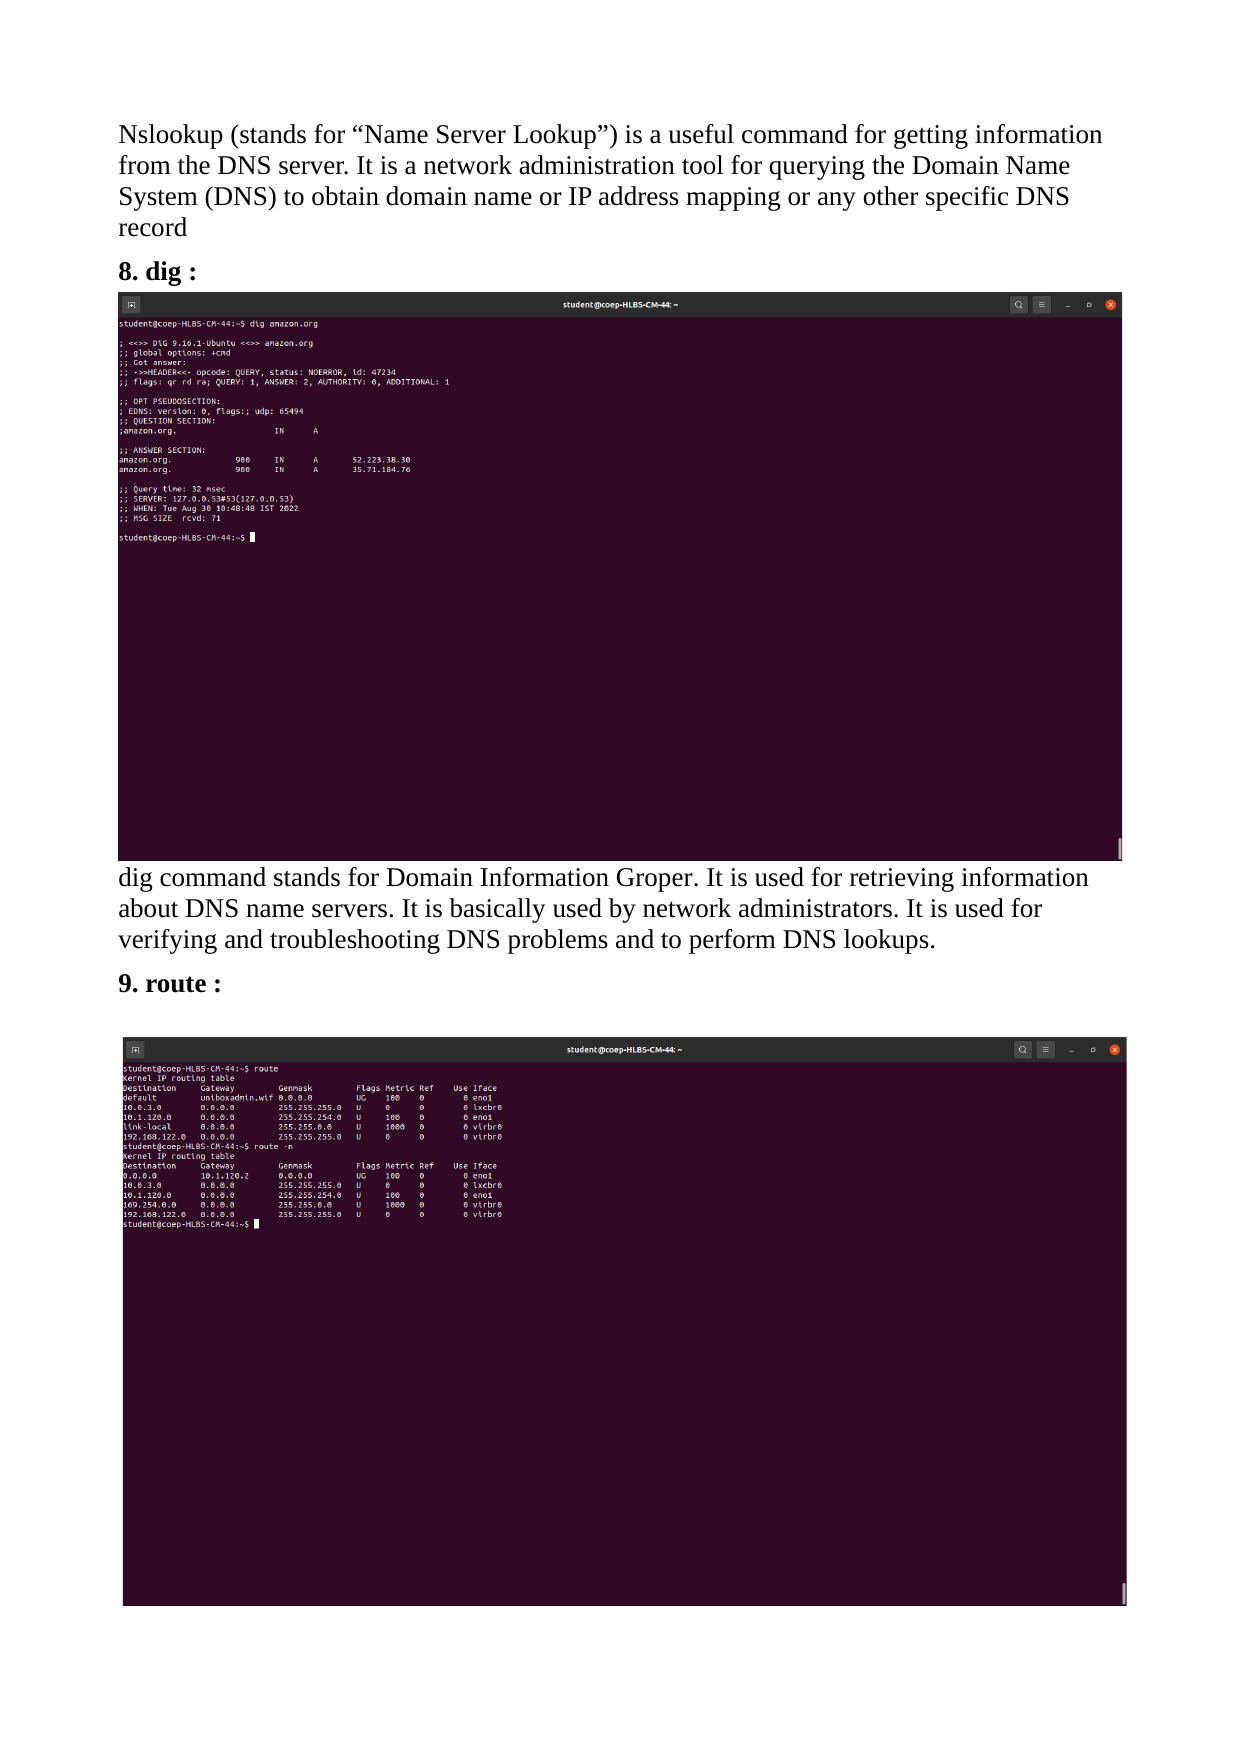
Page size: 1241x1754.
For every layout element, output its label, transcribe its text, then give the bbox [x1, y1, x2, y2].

subtitle 8. dig : [118, 255, 1122, 286]
subtitle Nslookup (stands for “Name Server Lookup”) is a useful command for getting information from the DNS server. It is a network administration tool for querying the Domain Name System (DNS) to obtain domain name or IP address mapping or any other specific DNS record [118, 118, 1122, 243]
subtitle 9. route : [118, 967, 1122, 998]
picture [122, 1037, 1127, 1606]
subtitle dig command stands for Domain Information Groper. It is used for retrieving information about DNS name servers. It is basically used by network administrators. It is used for verifying and troubleshooting DNS problems and to perform DNS lookups. [118, 861, 1122, 954]
picture [118, 292, 1123, 861]
